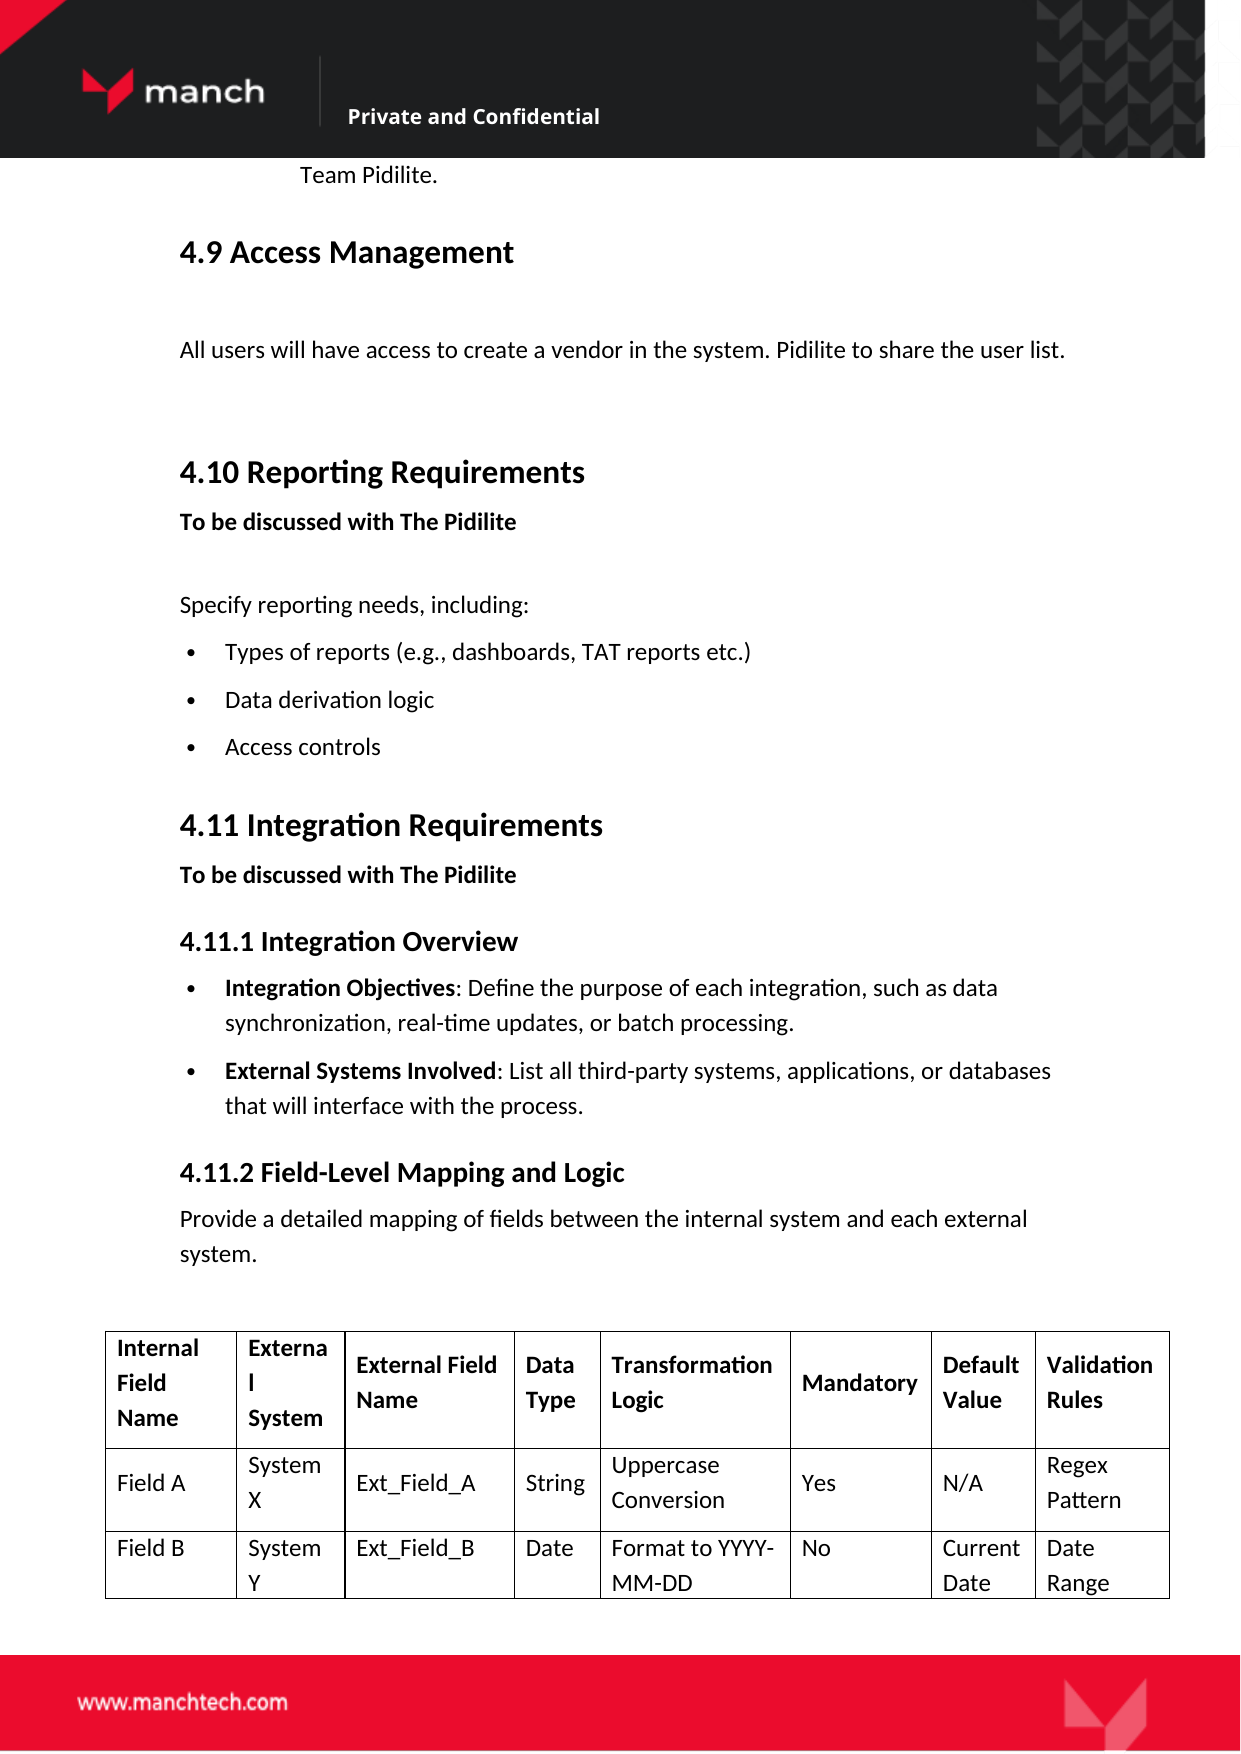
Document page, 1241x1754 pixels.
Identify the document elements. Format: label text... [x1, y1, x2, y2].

subtitle 4.11.1 Integration Overview [179, 923, 1090, 959]
subtitle 4.11 Integration Requirements [179, 804, 1090, 845]
text To be discussed with The Pidilite [179, 506, 1090, 537]
table_header External System [237, 1332, 344, 1448]
table_cell Current Date [932, 1532, 1035, 1597]
table_cell System X [237, 1449, 344, 1531]
list External Systems Involved: List all third-party systems, applications, or databases that will interface with the process. [187, 1055, 1090, 1121]
picture [0, 1655, 1241, 1754]
text All users will have access to create a vendor in the system. Pidilite to share the user list. [179, 334, 1090, 365]
list Integration Objectives: Define the purpose of each integration, such as data synchronization, real-time updates, or batch processing. [187, 972, 1090, 1038]
text Team Pidilite. [300, 159, 1090, 189]
list Data derivation logic [187, 684, 1090, 714]
table_header Validation Rules [1036, 1332, 1169, 1448]
table_header Internal Field Name [106, 1332, 236, 1448]
table_cell Format to YYYY-MM-DD [601, 1532, 790, 1597]
text Provide a detailed mapping of fields between the internal system and each external system. [179, 1203, 1090, 1269]
table_cell No [791, 1532, 931, 1597]
picture [0, 0, 1241, 158]
table_cell Date [515, 1532, 600, 1597]
table_cell Ext_Field_B [346, 1532, 514, 1597]
table_cell System Y [237, 1532, 344, 1597]
table_header Default Value [932, 1332, 1035, 1448]
table_cell Uppercase Conversion [601, 1449, 790, 1531]
table_header External Field Name [346, 1332, 514, 1448]
table_cell N/A [932, 1449, 1035, 1531]
table_header Data Type [515, 1332, 600, 1448]
list Access controls [187, 731, 1090, 762]
text Specify reporting needs, including: [179, 554, 1090, 619]
table_cell Regex Pattern [1036, 1449, 1169, 1531]
list Types of reports (e.g., dashboards, TAT reports etc.) [187, 636, 1090, 667]
subtitle 4.11.2 Field-Level Mapping and Logic [179, 1154, 1090, 1190]
table_cell Field A [106, 1449, 236, 1531]
text To be discussed with The Pidilite [179, 859, 1090, 889]
table_cell Yes [791, 1449, 931, 1531]
subtitle 4.10 Reporting Requirements [179, 451, 1090, 492]
table_header Transformation Logic [601, 1332, 790, 1448]
table_cell String [515, 1449, 600, 1531]
table_header Mandatory [791, 1332, 931, 1448]
table_cell Field B [106, 1532, 236, 1597]
table_cell Ext_Field_A [346, 1449, 514, 1531]
subtitle 4.9 Access Management [179, 232, 1090, 272]
table_cell Date Range [1036, 1532, 1169, 1597]
